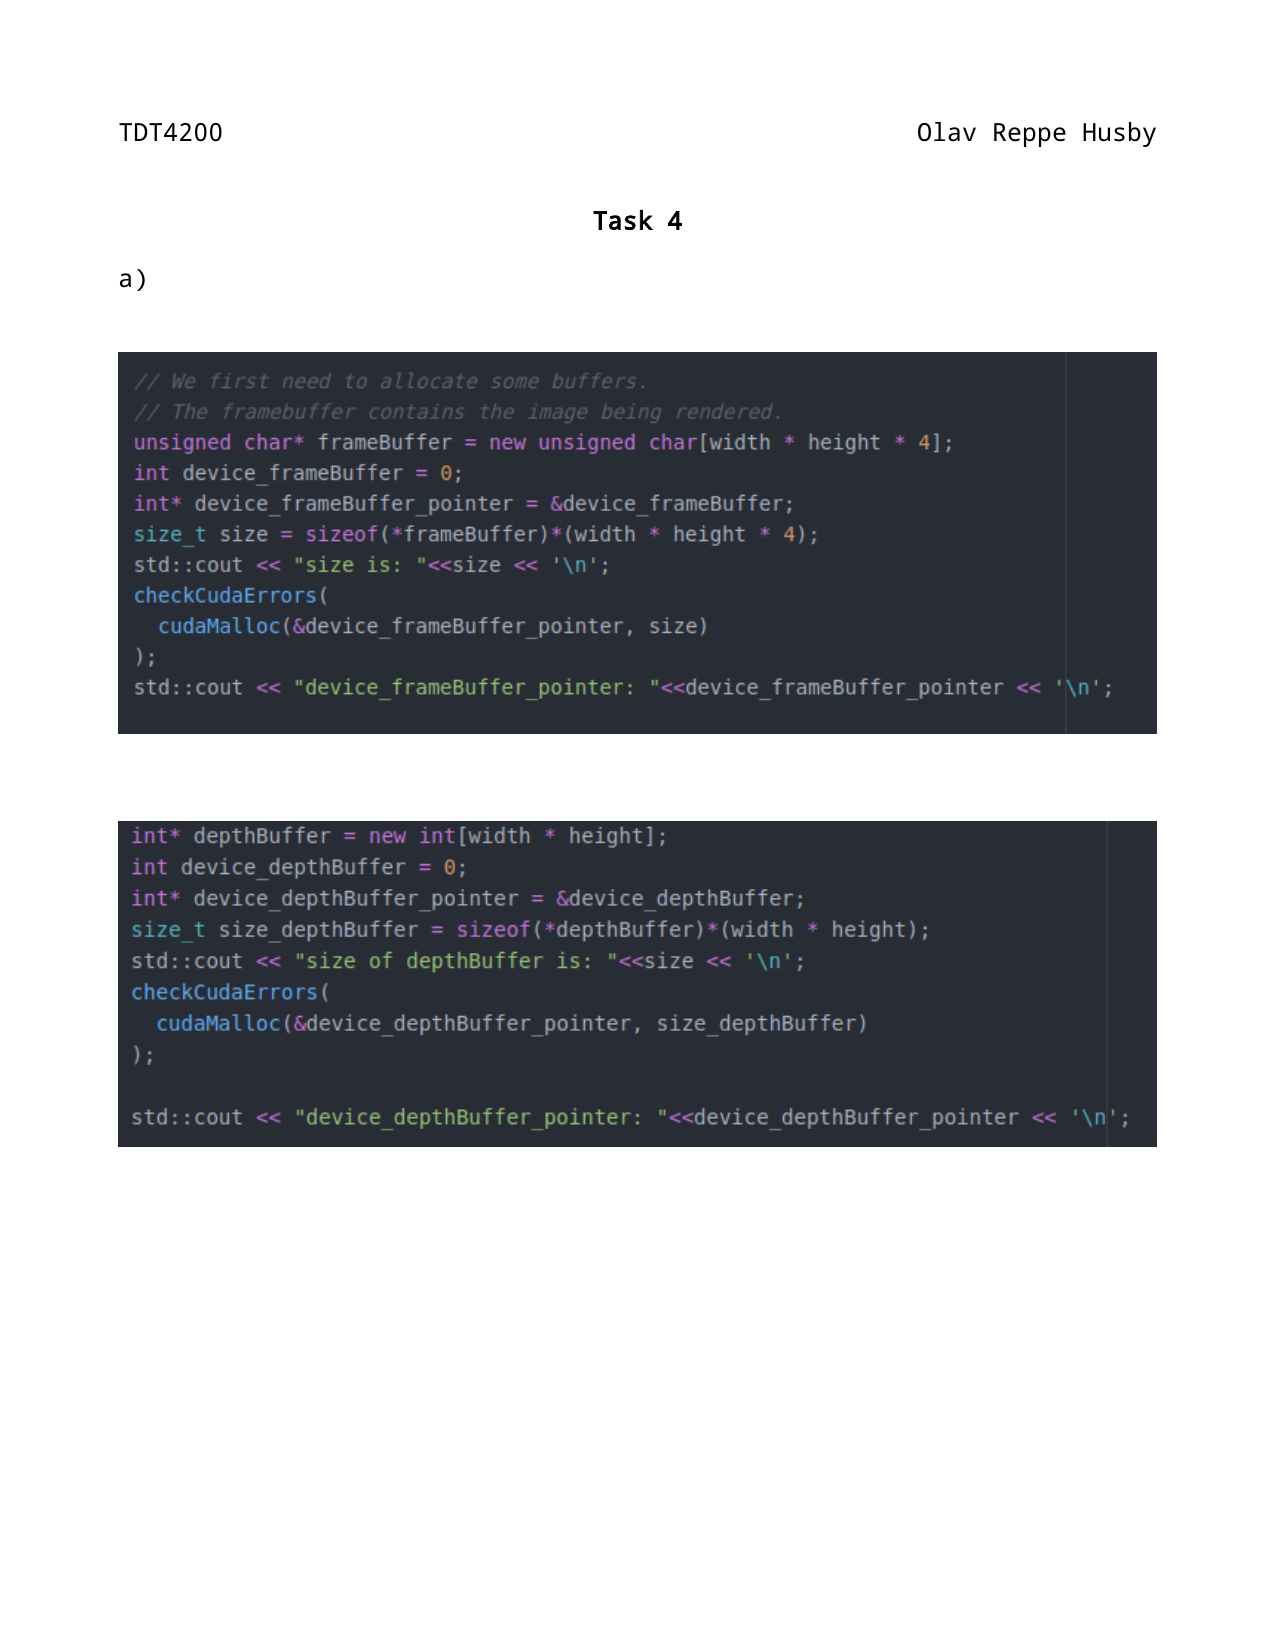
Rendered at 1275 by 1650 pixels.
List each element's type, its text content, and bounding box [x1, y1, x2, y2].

picture [118, 352, 1157, 734]
picture [118, 821, 1157, 1147]
text a) [118, 265, 1157, 294]
text Task 4 [118, 206, 1157, 235]
